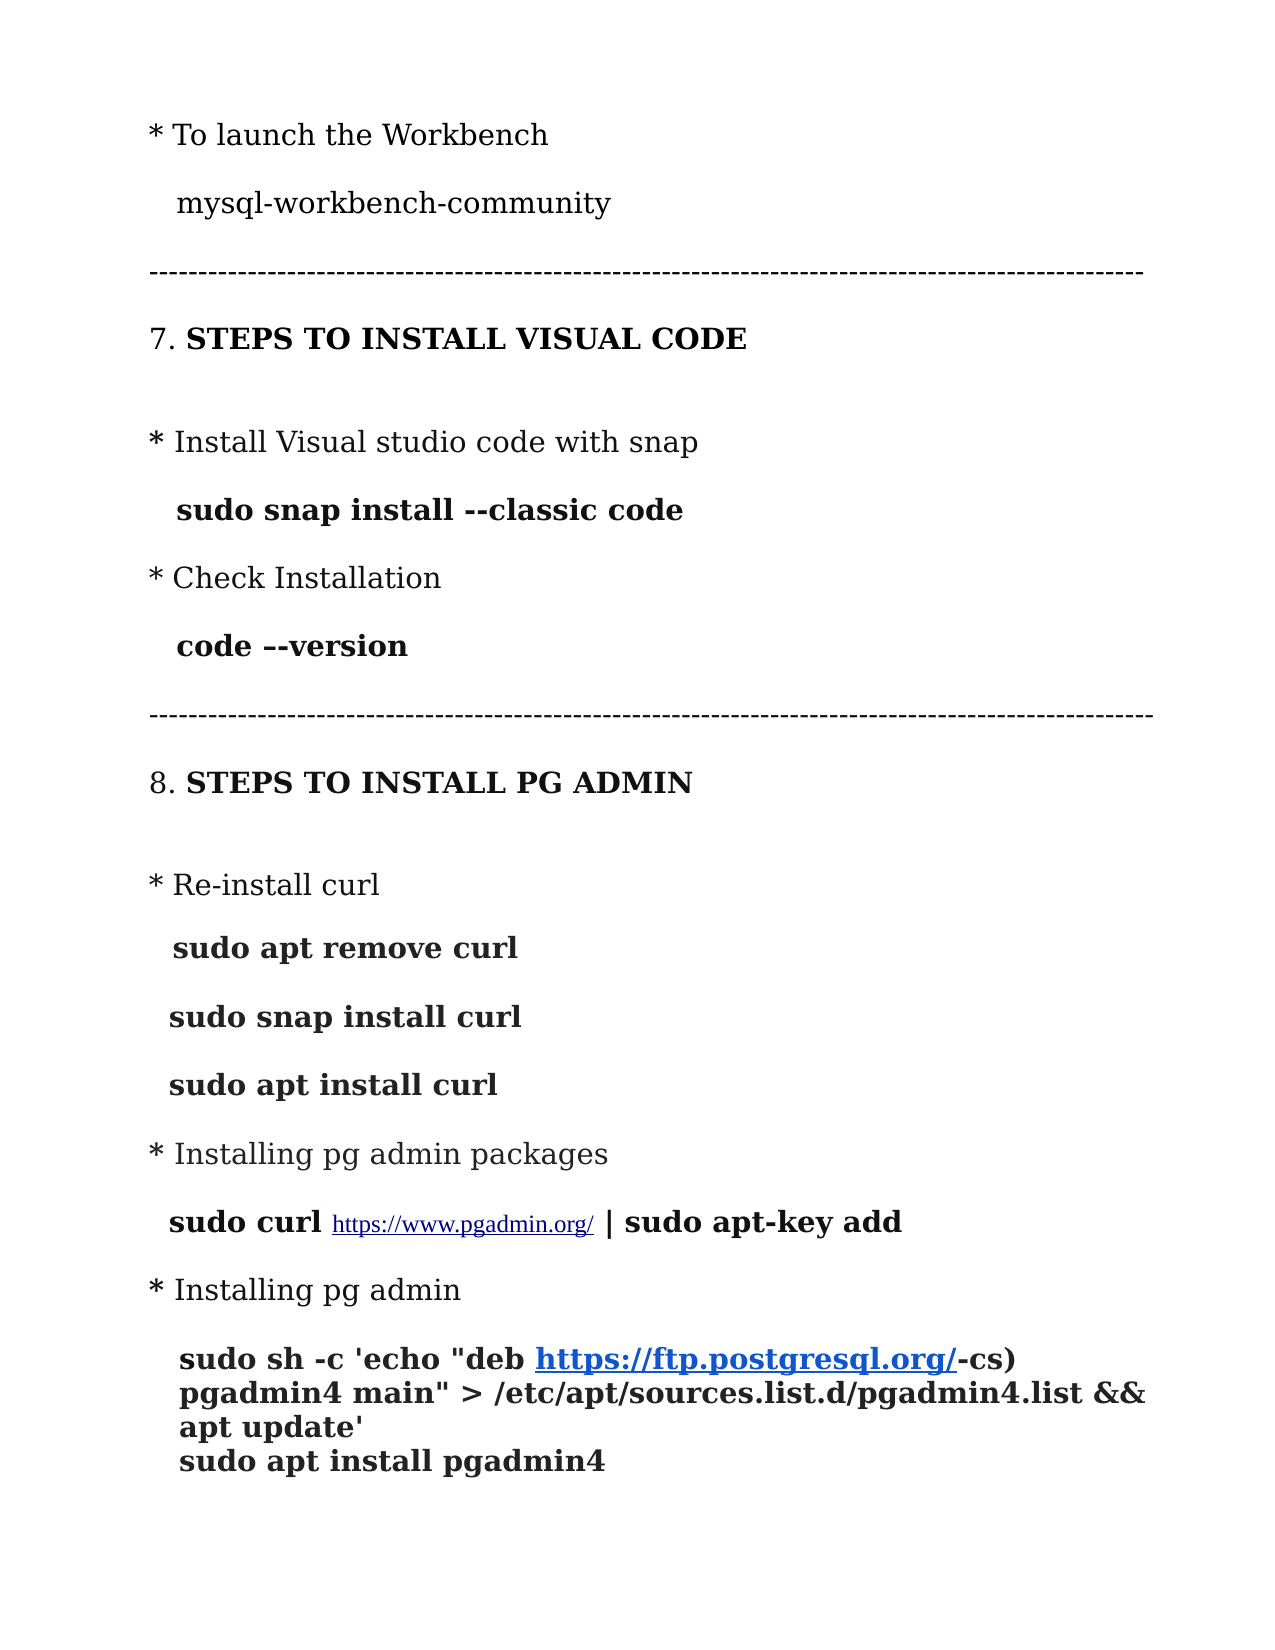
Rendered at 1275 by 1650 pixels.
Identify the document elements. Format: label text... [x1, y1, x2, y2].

text sudo apt install curl [148, 1068, 1158, 1102]
text sudo apt remove curl [148, 931, 1158, 965]
text * Install Visual studio code with snap [148, 425, 1158, 459]
text sudo snap install curl [148, 965, 1158, 1034]
text * To launch the Workbench [148, 118, 1158, 152]
text sudo snap install --classic code [148, 493, 1158, 527]
text ------------------------------------------------------------------------------------------------------ [148, 698, 1158, 732]
text 7. STEPS TO INSTALL VISUAL CODE [148, 322, 1158, 356]
text sudo apt install pgadmin4 [148, 1444, 1158, 1479]
text * Check Installation [148, 561, 1158, 595]
text sudo sh -c 'echo "deb https://ftp.postgresql.org/-cs) [148, 1342, 1158, 1376]
text * Installing pg admin packages [148, 1137, 1158, 1171]
text 8. STEPS TO INSTALL PG ADMIN [148, 766, 1158, 800]
text code –-version [148, 629, 1158, 663]
text ----------------------------------------------------------------------------------------------------- [148, 254, 1158, 288]
text apt update' [148, 1410, 1158, 1444]
text sudo curl https://www.pgadmin.org/ | sudo apt-key add [148, 1205, 1158, 1239]
text * Re-install curl [148, 868, 1158, 902]
text pgadmin4 main" > /etc/apt/sources.list.d/pgadmin4.list && [148, 1376, 1158, 1410]
text * Installing pg admin [148, 1273, 1158, 1308]
text mysql-workbench-community [148, 186, 1158, 220]
